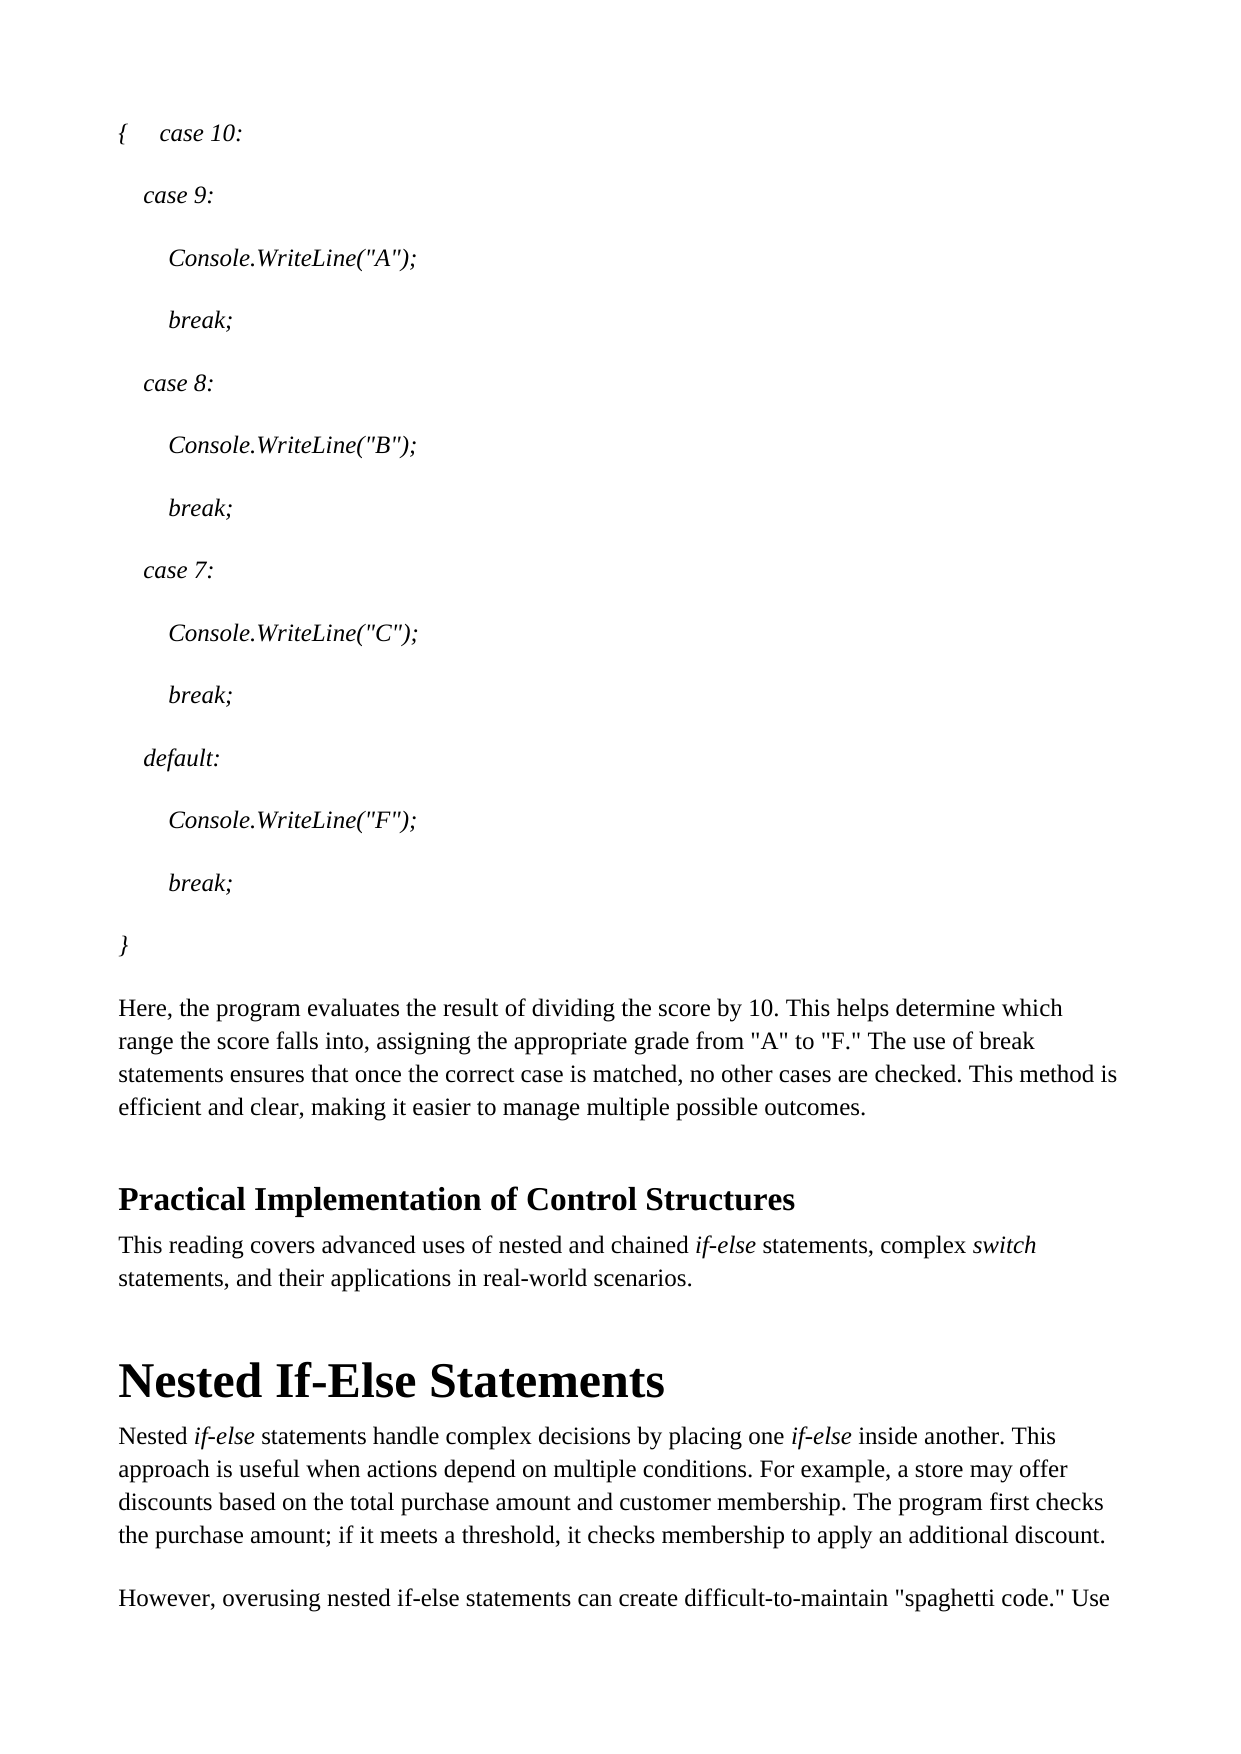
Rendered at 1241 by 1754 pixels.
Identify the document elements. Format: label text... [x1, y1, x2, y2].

text Here, the program evaluates the result of dividing the score by 10. This helps determine which range the score falls into, assigning the appropriate grade from "A" to "F." The use of break statements ensures that once the correct case is matched, no other cases are checked. This method is efficient and clear, making it easier to manage multiple possible outcomes. [118, 993, 1122, 1121]
text case 8: [118, 368, 1122, 397]
text Console.WriteLine("F"); [118, 806, 1122, 834]
text Console.WriteLine("C"); [118, 618, 1122, 647]
text break; [118, 493, 1122, 522]
text break; [118, 681, 1122, 709]
text case 7: [118, 556, 1122, 584]
text case 9: [118, 181, 1122, 209]
subtitle Practical Implementation of Control Structures [118, 1180, 1122, 1218]
text Console.WriteLine("B"); [118, 431, 1122, 459]
text Console.WriteLine("A"); [118, 243, 1122, 272]
text This reading covers advanced uses of nested and chained if-else statements, complex switch statements, and their applications in real-world scenarios. [118, 1231, 1122, 1292]
text { case 10: [118, 118, 1122, 147]
text break; [118, 306, 1122, 334]
text break; [118, 868, 1122, 897]
text } [118, 931, 1122, 959]
subtitle Nested If-Else Statements [118, 1351, 1122, 1408]
text default: [118, 743, 1122, 772]
text Nested if-else statements handle complex decisions by placing one if-else inside another. This approach is useful when actions depend on multiple conditions. For example, a store may offer discounts based on the total purchase amount and customer membership. The program first checks the purchase amount; if it meets a threshold, it checks membership to apply an additional discount. [118, 1421, 1122, 1549]
text However, overusing nested if-else statements can create difficult-to-maintain "spaghetti code." Use [118, 1583, 1122, 1611]
